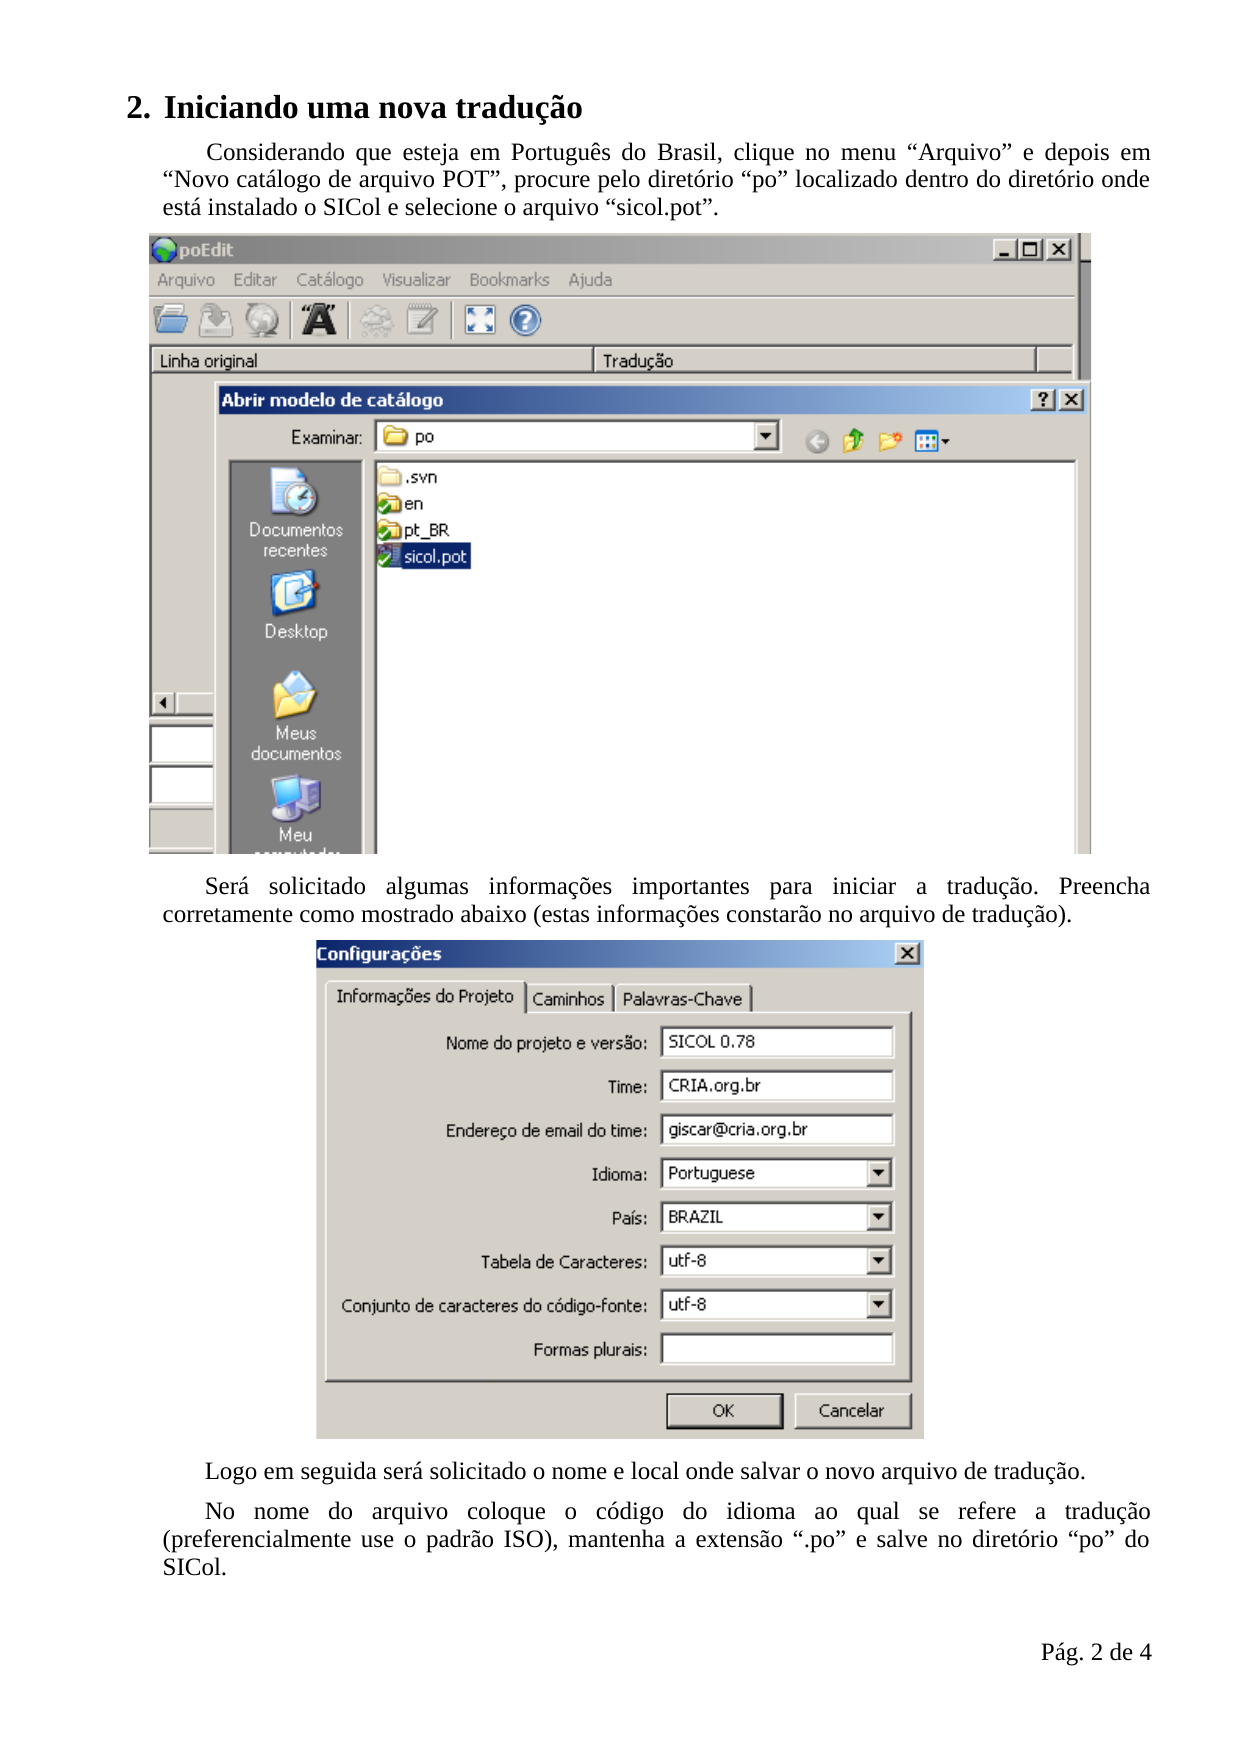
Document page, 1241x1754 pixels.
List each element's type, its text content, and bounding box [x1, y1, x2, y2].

text Logo em seguida será solicitado o nome e local onde salvar o novo arquivo de tradução. [162, 1457, 1152, 1485]
text Considerando que esteja em Português do Brasil, clique no menu “Arquivo” e depois em “Novo catálogo de arquivo POT”, procure pelo diretório “po” localizado dentro do diretório onde está instalado o SICol e selecione o arquivo “sicol.pot”. [162, 138, 1152, 221]
picture [149, 233, 1092, 854]
subtitle Iniciando uma nova tradução [126, 88, 1152, 125]
text No nome do arquivo coloque o código do idioma ao qual se refere a tradução (preferencialmente use o padrão ISO), mantenha a extensão “.po” e salve no diretório “po” do SICol. [162, 1497, 1152, 1580]
picture [316, 940, 924, 1439]
text Será solicitado algumas informações importantes para iniciar a tradução. Preencha corretamente como mostrado abaixo (estas informações constarão no arquivo de tradução). [162, 872, 1152, 928]
